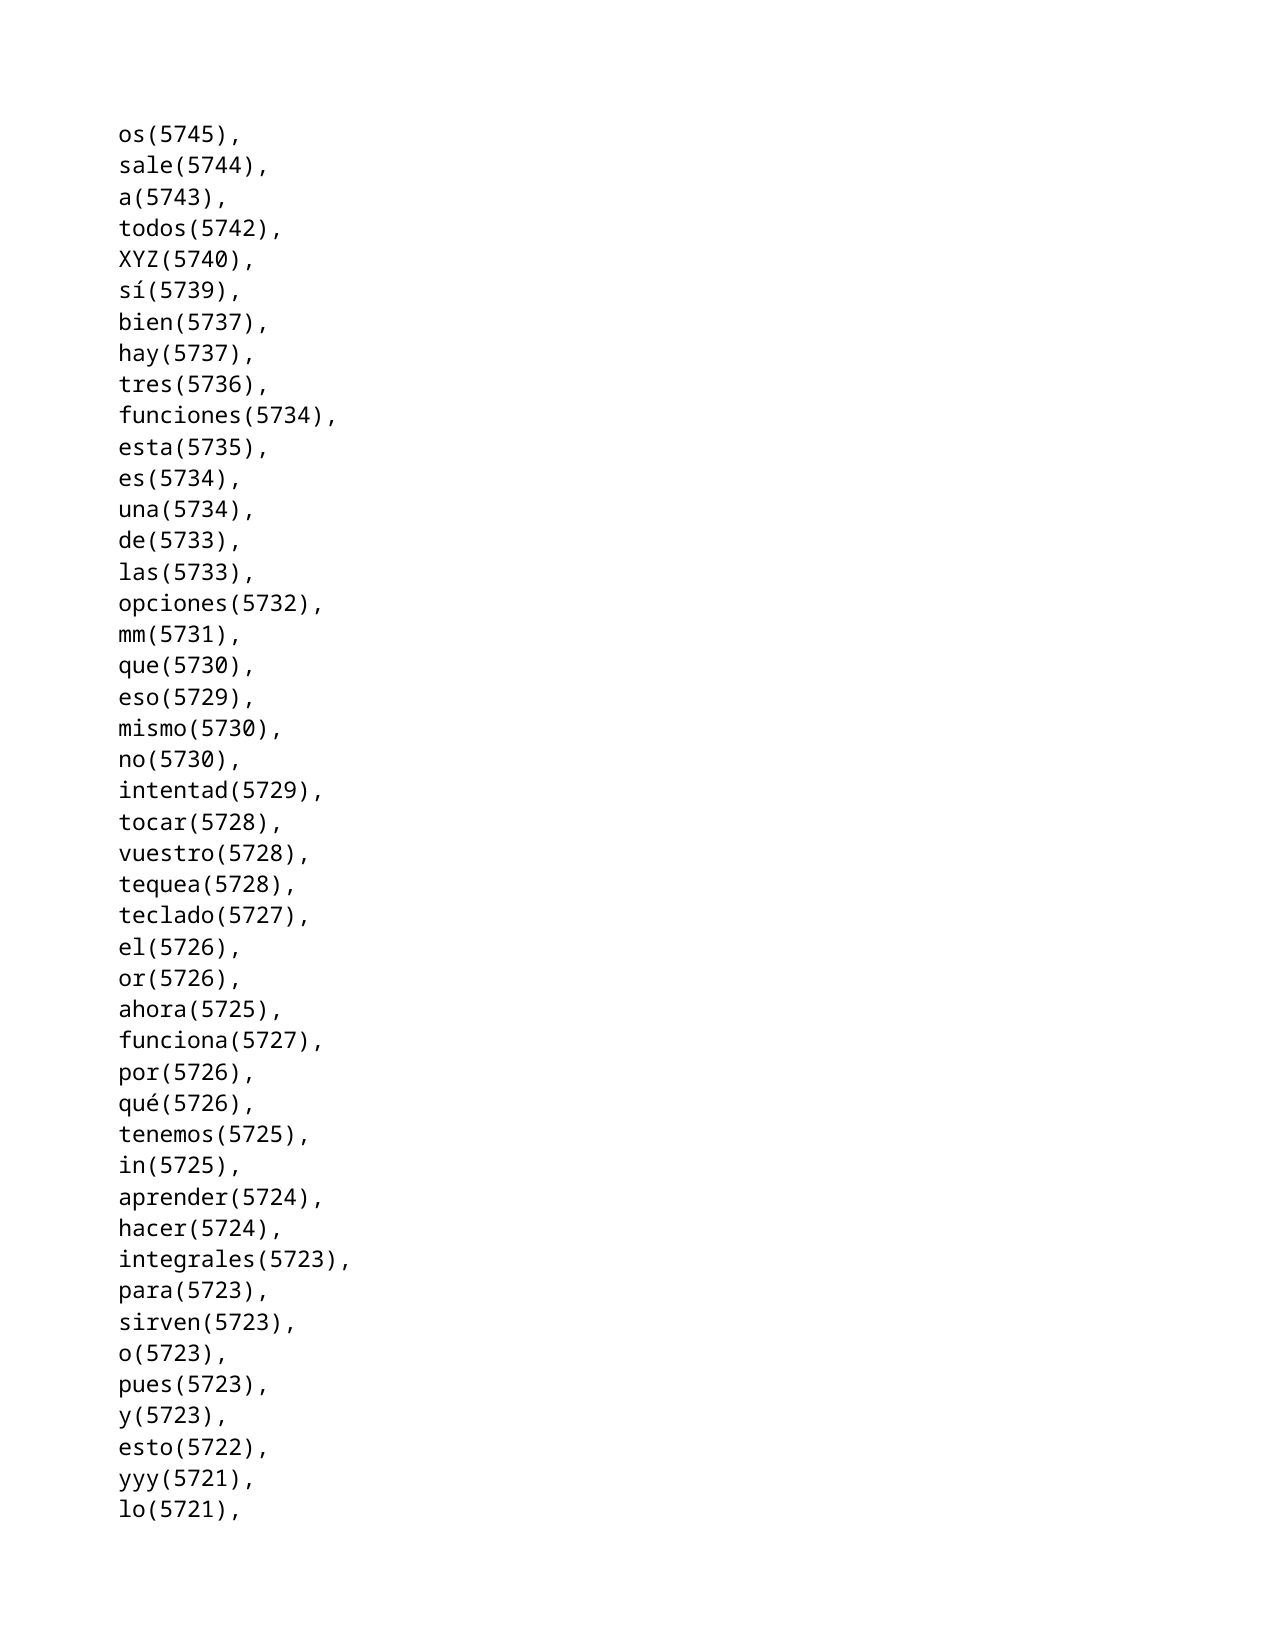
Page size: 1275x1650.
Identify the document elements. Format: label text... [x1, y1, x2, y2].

text eso(5729), [118, 681, 1157, 712]
text lo(5721), [118, 1493, 1157, 1524]
text es(5734), [118, 462, 1157, 493]
text tequea(5728), [118, 868, 1157, 899]
text ahora(5725), [118, 993, 1157, 1024]
text o(5723), [118, 1337, 1157, 1368]
text or(5726), [118, 962, 1157, 993]
text qué(5726), [118, 1087, 1157, 1118]
text funciona(5727), [118, 1024, 1157, 1056]
text pues(5723), [118, 1368, 1157, 1399]
text y(5723), [118, 1399, 1157, 1431]
text tocar(5728), [118, 806, 1157, 837]
text in(5725), [118, 1149, 1157, 1181]
text hay(5737), [118, 337, 1157, 368]
text sí(5739), [118, 274, 1157, 306]
text sale(5744), [118, 149, 1157, 181]
text teclado(5727), [118, 899, 1157, 931]
text el(5726), [118, 931, 1157, 962]
text aprender(5724), [118, 1181, 1157, 1212]
text vuestro(5728), [118, 837, 1157, 868]
text mismo(5730), [118, 712, 1157, 743]
text de(5733), [118, 524, 1157, 556]
text integrales(5723), [118, 1243, 1157, 1274]
text todos(5742), [118, 212, 1157, 243]
text una(5734), [118, 493, 1157, 524]
text tres(5736), [118, 368, 1157, 399]
text sirven(5723), [118, 1306, 1157, 1337]
text tenemos(5725), [118, 1118, 1157, 1149]
text opciones(5732), [118, 587, 1157, 618]
text XYZ(5740), [118, 243, 1157, 274]
text para(5723), [118, 1274, 1157, 1306]
text las(5733), [118, 556, 1157, 587]
text a(5743), [118, 181, 1157, 212]
text no(5730), [118, 743, 1157, 774]
text bien(5737), [118, 306, 1157, 337]
text intentad(5729), [118, 774, 1157, 806]
text por(5726), [118, 1056, 1157, 1087]
text yyy(5721), [118, 1462, 1157, 1493]
text hacer(5724), [118, 1212, 1157, 1243]
text funciones(5734), [118, 399, 1157, 431]
text esto(5722), [118, 1431, 1157, 1462]
text que(5730), [118, 649, 1157, 681]
text esta(5735), [118, 431, 1157, 462]
text os(5745), [118, 118, 1157, 149]
text mm(5731), [118, 618, 1157, 649]
